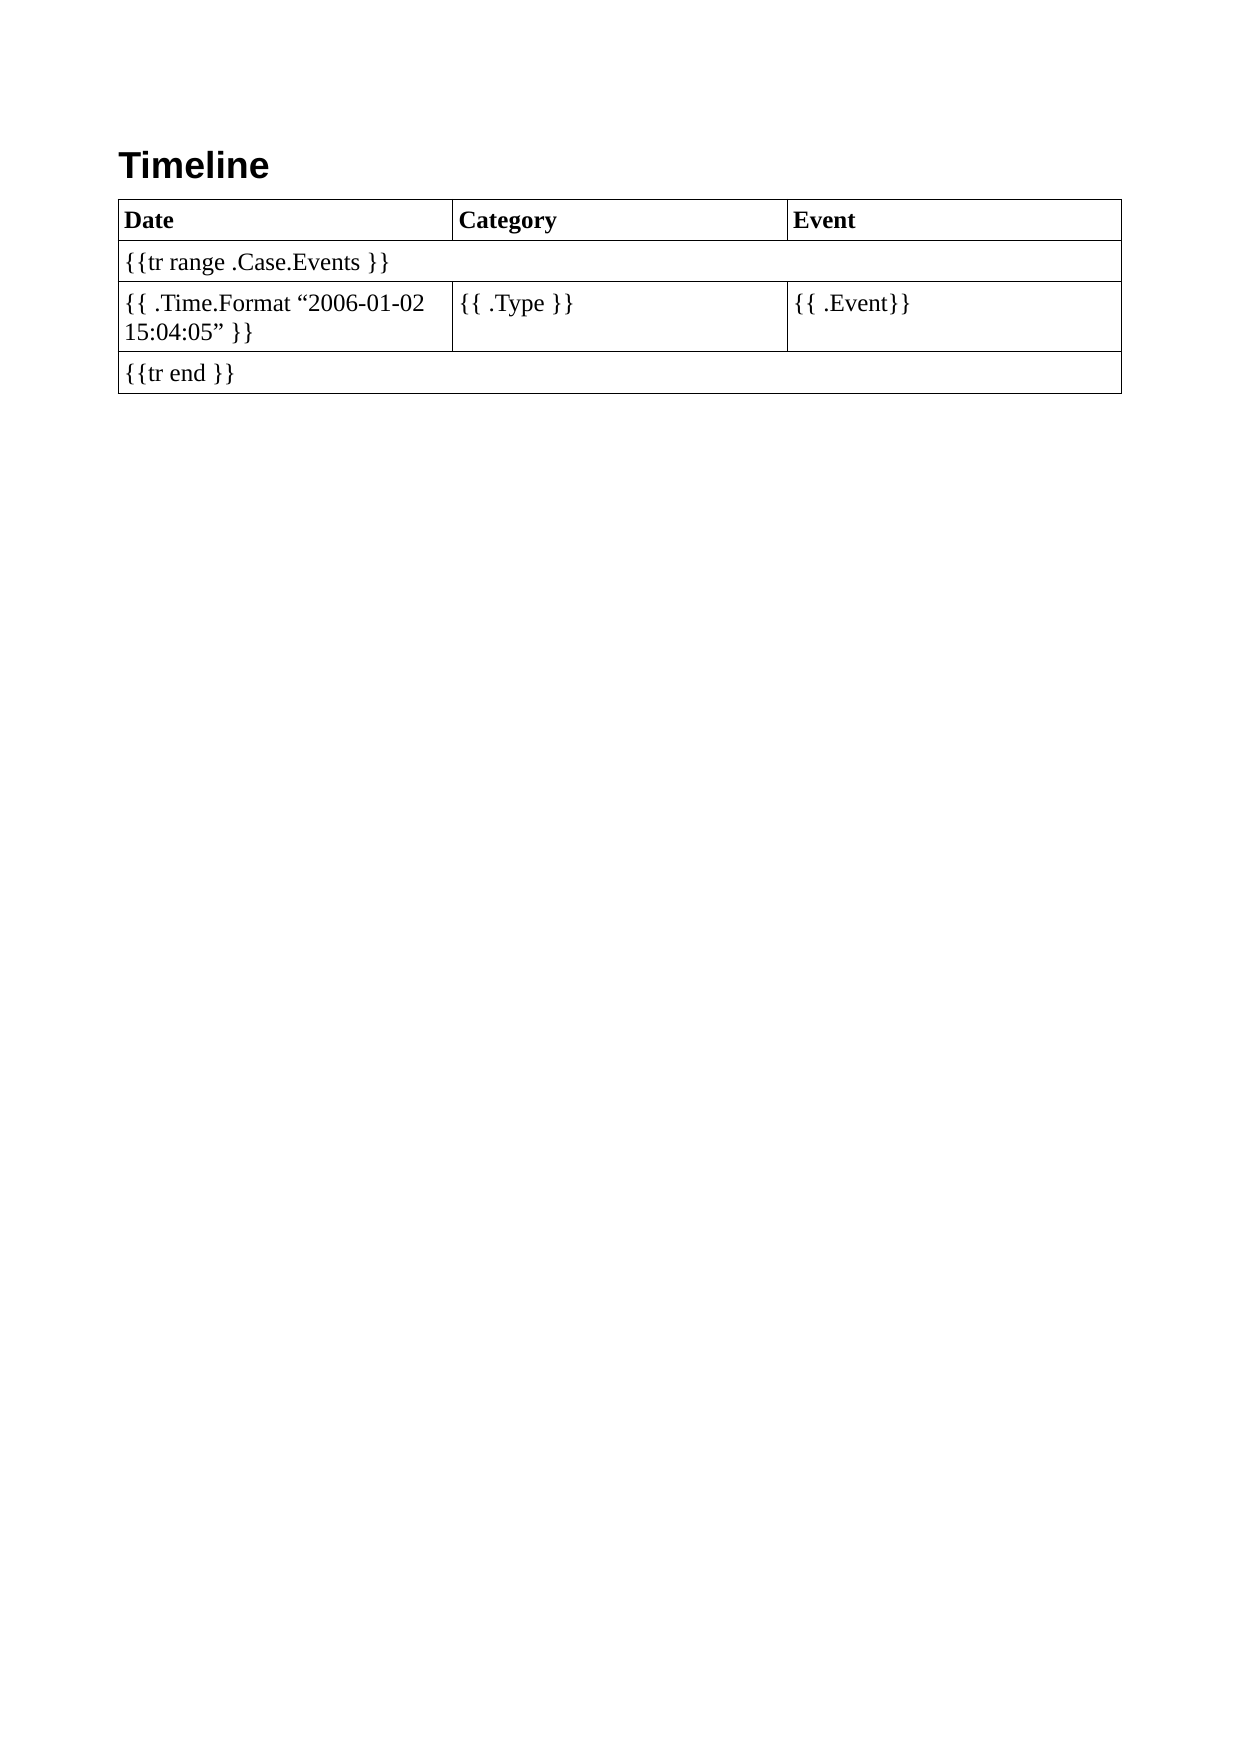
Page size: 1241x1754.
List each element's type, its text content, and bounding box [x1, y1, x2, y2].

subtitle Timeline [118, 143, 1122, 186]
table_header Category [453, 200, 787, 240]
table_cell {{tr end }} [119, 352, 1121, 392]
table_cell {{ .Event}} [788, 282, 1121, 351]
table_header Event [788, 200, 1121, 240]
table_cell {{ .Type }} [453, 282, 787, 351]
table_header Date [119, 200, 452, 240]
table_cell {{tr range .Case.Events }} [119, 241, 1121, 281]
table_cell {{ .Time.Format “2006-01-02 15:04:05” }} [119, 282, 452, 351]
